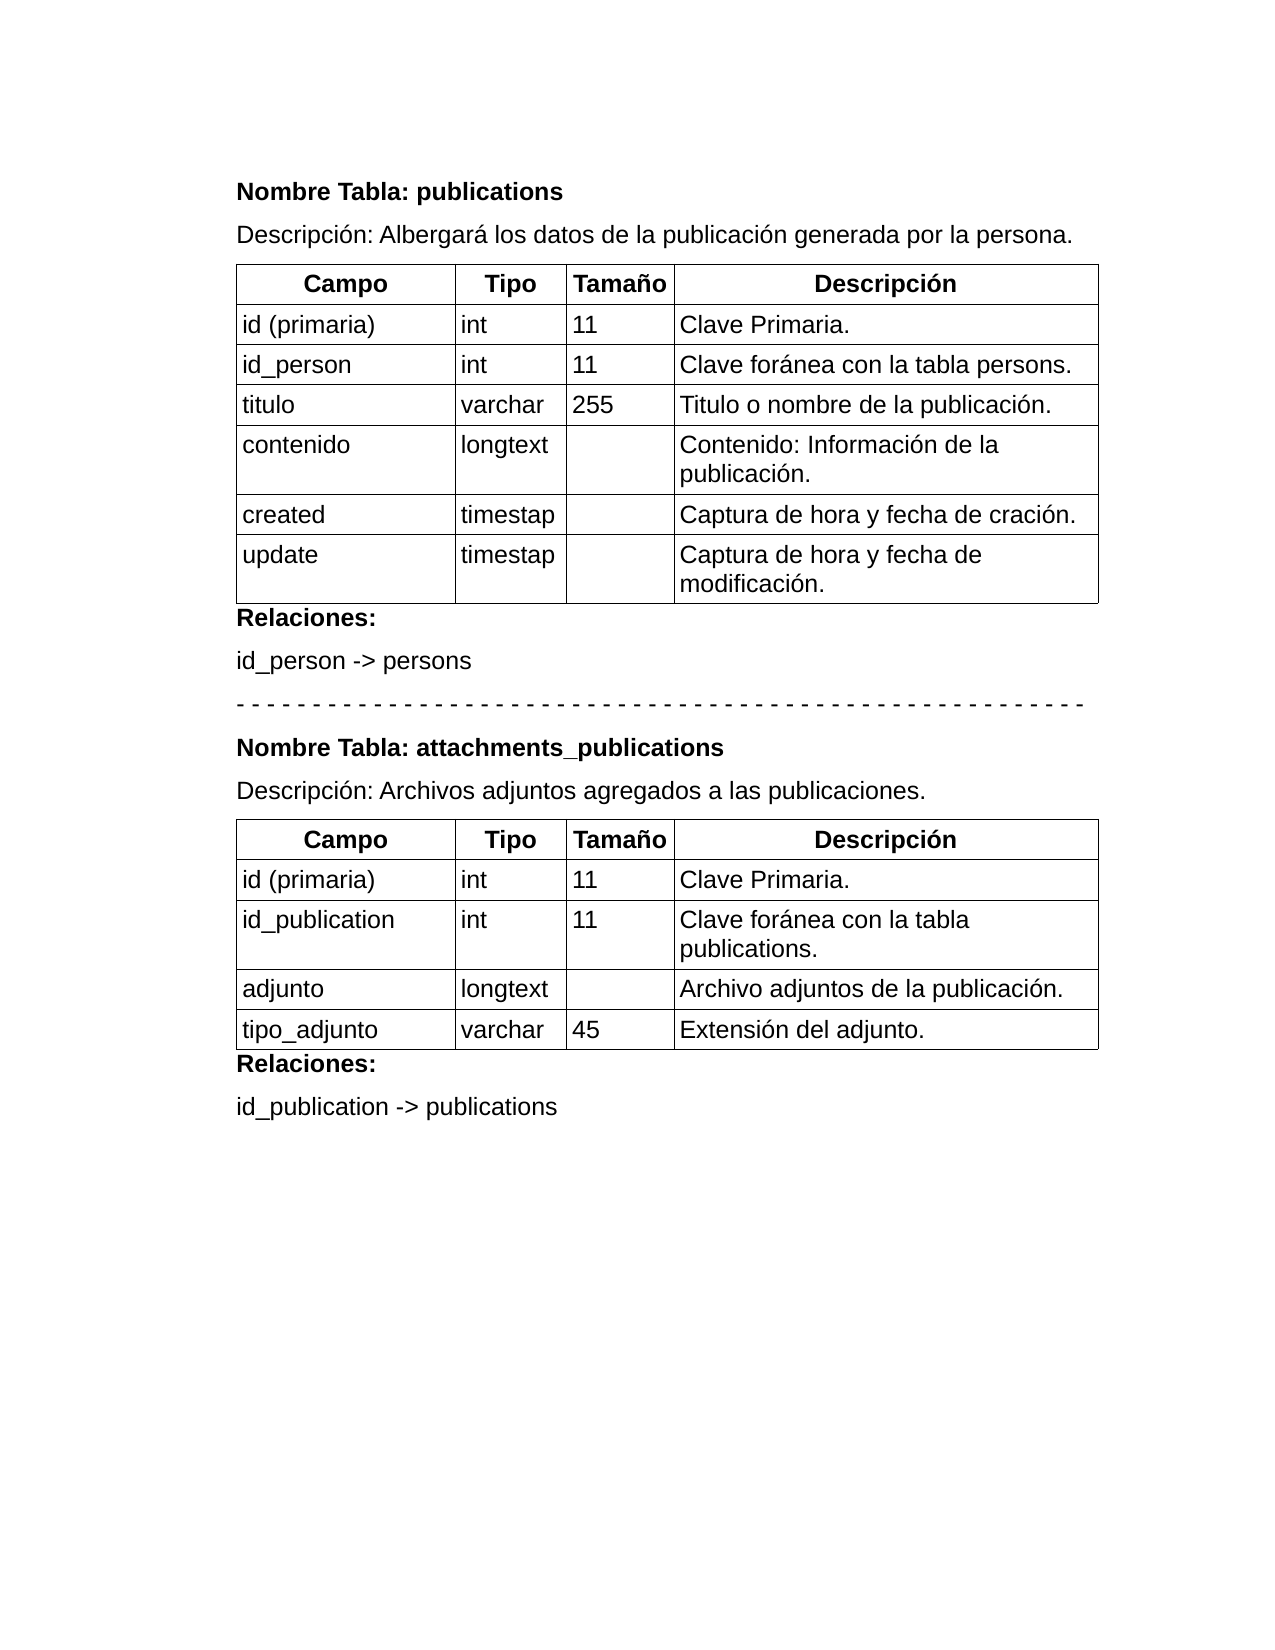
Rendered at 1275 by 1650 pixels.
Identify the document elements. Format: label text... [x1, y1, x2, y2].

table_header Tipo [456, 820, 566, 859]
table_cell longtext [456, 970, 566, 1009]
table_cell created [237, 495, 455, 534]
text Descripción: Albergará los datos de la publicación generada por la persona. [236, 220, 1098, 249]
table_cell [567, 495, 674, 534]
text id_publication -> publications [236, 1092, 1098, 1121]
text Nombre Tabla: publications [236, 177, 1098, 206]
table_header Descripción [675, 265, 1098, 304]
table_cell int [456, 345, 566, 384]
table_cell Archivo adjuntos de la publicación. [675, 970, 1098, 1009]
table_header Tamaño [567, 820, 674, 859]
table_cell Extensión del adjunto. [675, 1010, 1098, 1049]
table_header Tipo [456, 265, 566, 304]
table_cell Clave Primaria. [675, 860, 1098, 899]
table_cell 45 [567, 1010, 674, 1049]
table_cell varchar [456, 1010, 566, 1049]
table_cell [567, 426, 674, 494]
table_cell int [456, 860, 566, 899]
text Relaciones: [236, 604, 1098, 632]
table_cell 11 [567, 901, 674, 968]
table_cell id_publication [237, 901, 455, 968]
text Relaciones: [236, 1050, 1098, 1078]
table_cell update [237, 535, 455, 603]
table_cell 11 [567, 860, 674, 899]
table_cell [567, 970, 674, 1009]
table_cell varchar [456, 385, 566, 425]
table_cell adjunto [237, 970, 455, 1009]
table_cell Clave foránea con la tabla publications. [675, 901, 1098, 968]
table_cell int [456, 305, 566, 344]
text Descripción: Archivos adjuntos agregados a las publicaciones. [236, 776, 1098, 804]
table_cell Captura de hora y fecha de cración. [675, 495, 1098, 534]
table_cell contenido [237, 426, 455, 494]
table_cell longtext [456, 426, 566, 494]
table_cell id_person [237, 345, 455, 384]
table_cell 11 [567, 345, 674, 384]
table_cell [567, 535, 674, 603]
table_cell 11 [567, 305, 674, 344]
table_cell id (primaria) [237, 305, 455, 344]
table_header Tamaño [567, 265, 674, 304]
table_cell tipo_adjunto [237, 1010, 455, 1049]
text - - - - - - - - - - - - - - - - - - - - - - - - - - - - - - - - - - - - - - - - - - - - - - - - - - - - - - - - [236, 689, 1098, 718]
table_cell Clave foránea con la tabla persons. [675, 345, 1098, 384]
table_cell Clave Primaria. [675, 305, 1098, 344]
table_header Descripción [675, 820, 1098, 859]
text Nombre Tabla: attachments_publications [236, 733, 1098, 761]
table_cell Titulo o nombre de la publicación. [675, 385, 1098, 425]
table_header Campo [237, 820, 455, 859]
table_header Campo [237, 265, 455, 304]
table_cell int [456, 901, 566, 968]
table_cell timestap [456, 535, 566, 603]
table_cell id (primaria) [237, 860, 455, 899]
table_cell 255 [567, 385, 674, 425]
table_cell Contenido: Información de la publicación. [675, 426, 1098, 494]
table_cell timestap [456, 495, 566, 534]
table_cell titulo [237, 385, 455, 425]
table_cell Captura de hora y fecha de modificación. [675, 535, 1098, 603]
text id_person -> persons [236, 646, 1098, 675]
